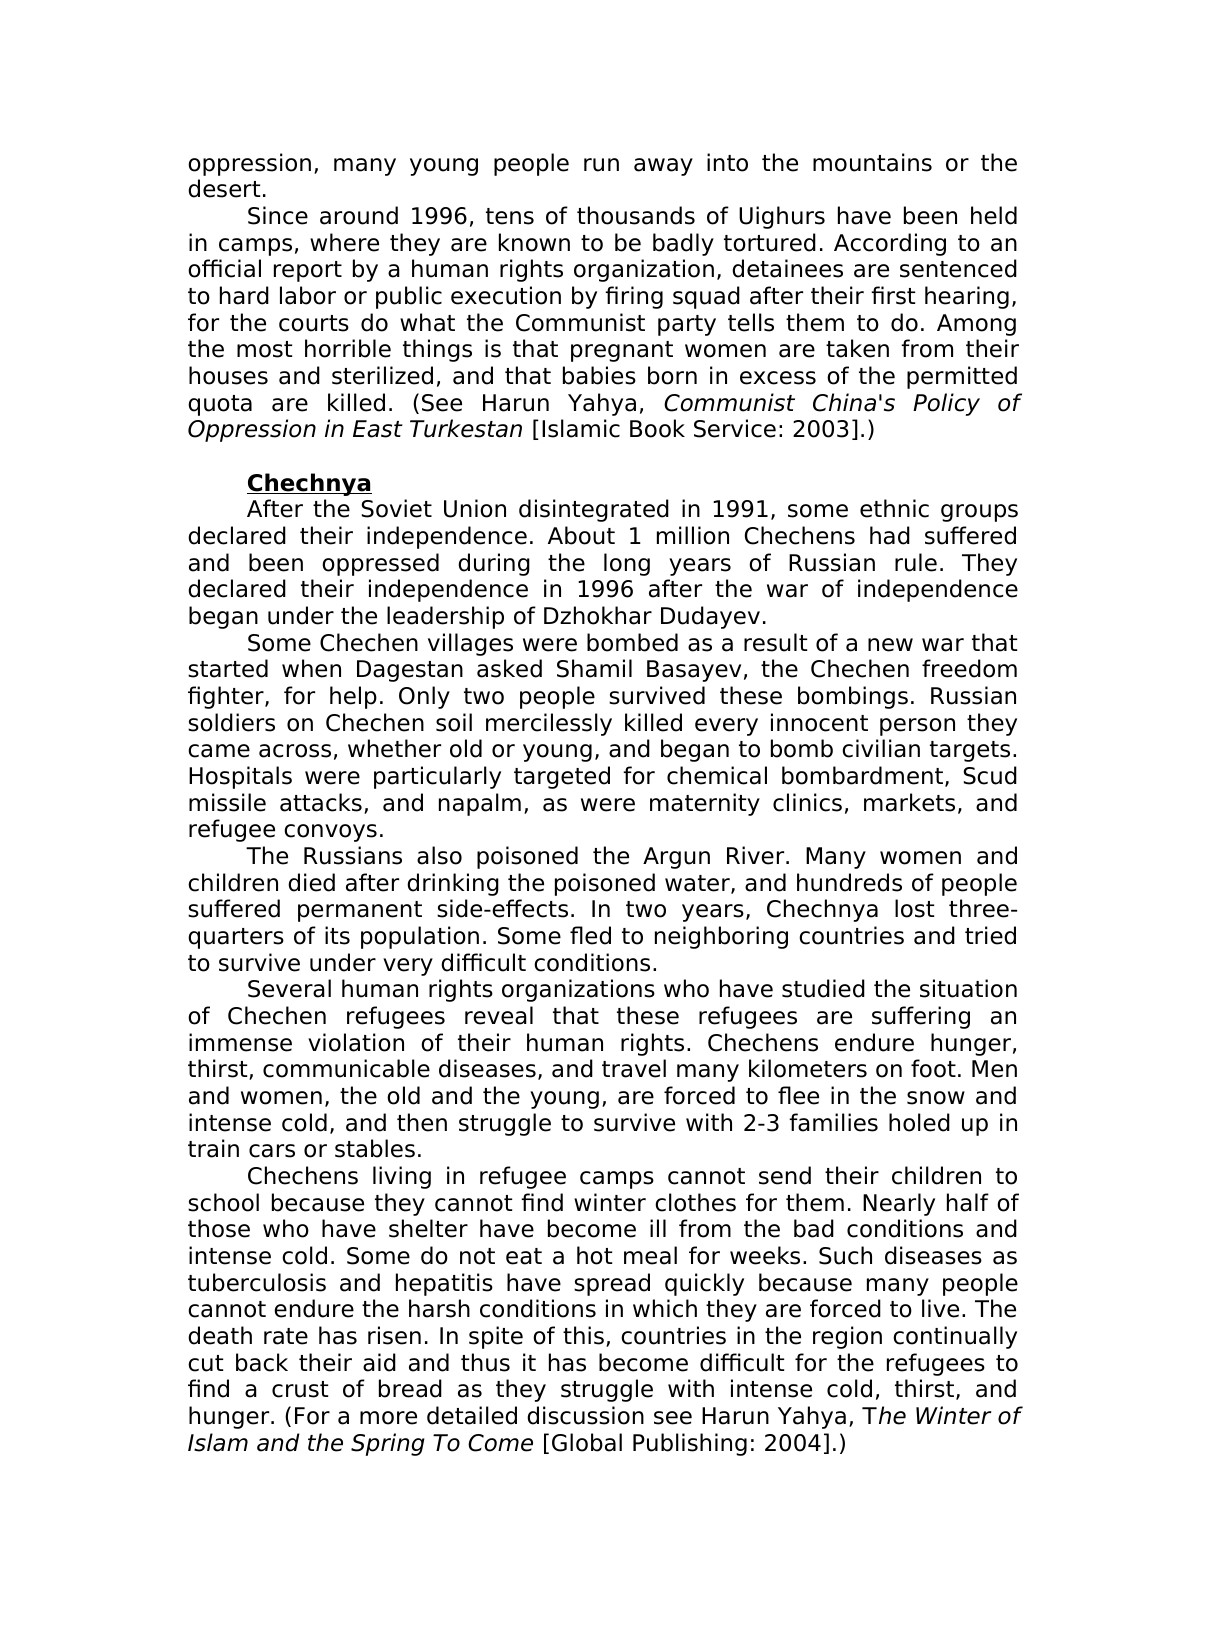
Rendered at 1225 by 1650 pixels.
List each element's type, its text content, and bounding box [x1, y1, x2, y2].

text Since around 1996, tens of thousands of Uighurs have been held in camps, where they are known to be badly tortured. According to an official report by a human rights organization, detainees are sentenced to hard labor or public execution by firing squad after their first hearing, for the courts do what the Communist party tells them to do. Among the most horrible things is that pregnant women are taken from their houses and sterilized, and that babies born in excess of the permitted quota are killed. (See Harun Yahya, Communist China's Policy of Oppression in East Turkestan [Islamic Book Service: 2003].) [187, 203, 1020, 443]
text Some Chechen villages were bombed as a result of a new war that started when Dagestan asked Shamil Basayev, the Chechen freedom fighter, for help. Only two people survived these bombings. Russian soldiers on Chechen soil mercilessly killed every innocent person they came across, whether old or young, and began to bomb civilian targets. Hospitals were particularly targeted for chemical bombardment, Scud missile attacks, and napalm, as were maternity clinics, markets, and refugee convoys. [187, 630, 1020, 843]
text Chechnya [187, 470, 1020, 497]
text After the Soviet Union disintegrated in 1991, some ethnic groups declared their independence. About 1 million Chechens had suffered and been oppressed during the long years of Russian rule. They declared their independence in 1996 after the war of independence began under the leadership of Dzhokhar Dudayev. [187, 497, 1020, 630]
text Chechens living in refugee camps cannot send their children to school because they cannot find winter clothes for them. Nearly half of those who have shelter have become ill from the bad conditions and intense cold. Some do not eat a hot meal for weeks. Such diseases as tuberculosis and hepatitis have spread quickly because many people cannot endure the harsh conditions in which they are forced to live. The death rate has risen. In spite of this, countries in the region continually cut back their aid and thus it has become difficult for the refugees to find a crust of bread as they struggle with intense cold, thirst, and hunger. (For a more detailed discussion see Harun Yahya, The Winter of Islam and the Spring To Come [Global Publishing: 2004].) [187, 1163, 1020, 1457]
text Several human rights organizations who have studied the situation of Chechen refugees reveal that these refugees are suffering an immense violation of their human rights. Chechens endure hunger, thirst, communicable diseases, and travel many kilometers on foot. Men and women, the old and the young, are forced to flee in the snow and intense cold, and then struggle to survive with 2-3 families holed up in train cars or stables. [187, 977, 1020, 1163]
text The Russians also poisoned the Argun River. Many women and children died after drinking the poisoned water, and hundreds of people suffered permanent side-effects. In two years, Chechnya lost three-quarters of its population. Some fled to neighboring countries and tried to survive under very difficult conditions. [187, 843, 1020, 977]
text oppression, many young people run away into the mountains or the desert. [187, 150, 1020, 203]
